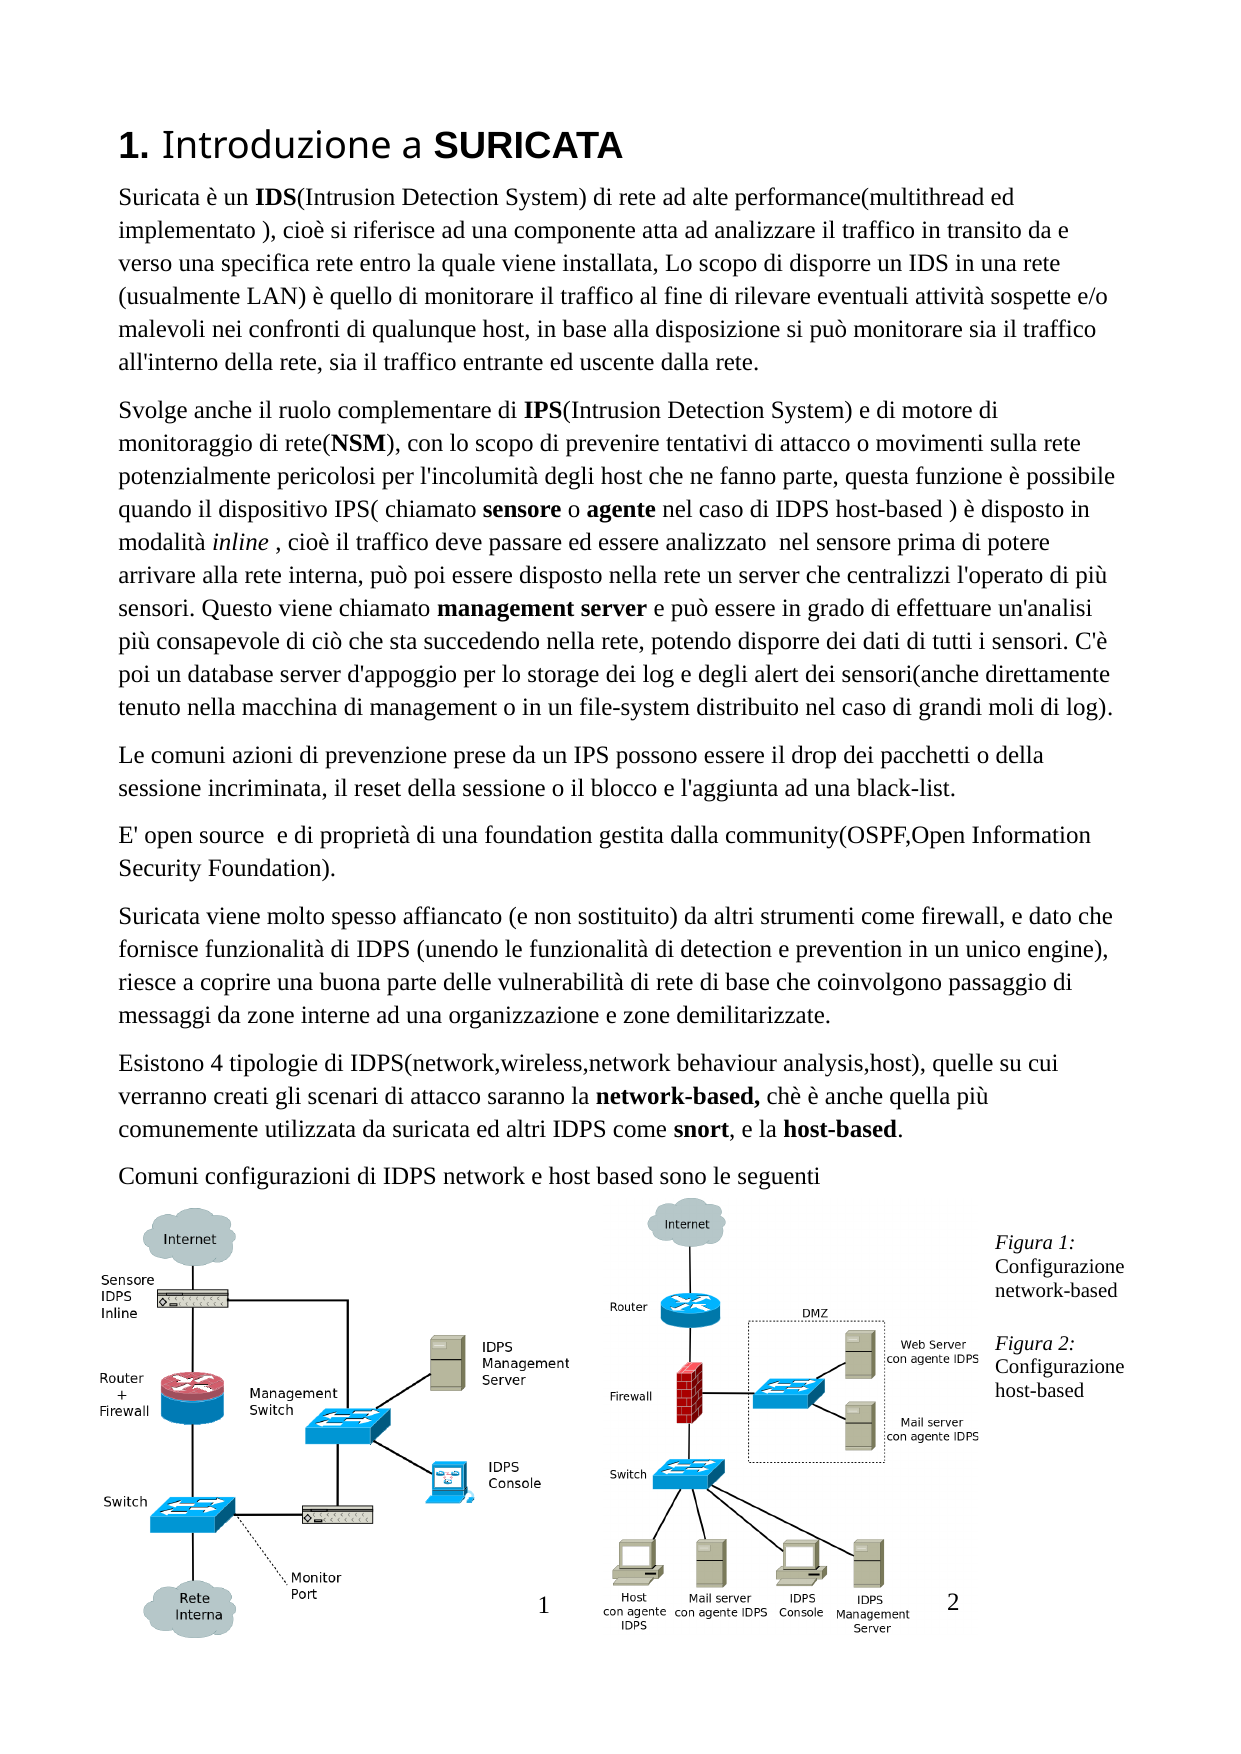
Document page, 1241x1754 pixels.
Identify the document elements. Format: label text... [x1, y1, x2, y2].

text E' open source e di proprietà di una foundation gestita dalla community(OSPF,Open Information Security Foundation). [118, 820, 1122, 882]
text Svolge anche il ruolo complementare di IPS(Intrusion Detection System) e di motore di monitoraggio di rete(NSM), con lo scopo di prevenire tentativi di attacco o movimenti sulla rete potenzialmente pericolosi per l'incolumità degli host che ne fanno parte, questa funzione è possibile quando il dispositivo IPS( chiamato sensore o agente nel caso di IDPS host-based ) è disposto in modalità inline , cioè il traffico deve passare ed essere analizzato nel sensore prima di potere arrivare alla rete interna, può poi essere disposto nella rete un server che centralizzi l'operato di più sensori. Questo viene chiamato management server e può essere in grado di effettuare un'analisi più consapevole di ciò che sta succedendo nella rete, potendo disporre dei dati di tutti i sensori. C'è poi un database server d'appoggio per lo storage dei log e degli alert dei sensori(anche direttamente tenuto nella macchina di management o in un file-system distribuito nel caso di grandi moli di log). [118, 395, 1122, 721]
subtitle Introduzione a SURICATA [118, 118, 1122, 170]
text Suricata viene molto spesso affiancato (e non sostituito) da altri strumenti come firewall, e dato che fornisce funzionalità di IDPS (unendo le funzionalità di detection e prevention in un unico engine), riesce a coprire una buona parte delle vulnerabilità di rete di base che coinvolgono passaggio di messaggi da zone interne ad una organizzazione e zone demilitarizzate. [118, 901, 1122, 1029]
picture [100, 1208, 569, 1638]
text Comuni configurazioni di IDPS network e host based sono le seguenti [118, 1161, 1122, 1190]
text Esistono 4 tipologie di IDPS(network,wireless,network behaviour analysis,host), quelle su cui verranno creati gli scenari di attacco saranno la network-based, chè è anche quella più comunemente utilizzata da suricata ed altri IDPS come snort, e la host-based. [118, 1048, 1122, 1142]
text Le comuni azioni di prevenzione prese da un IPS possono essere il drop dei pacchetti o della sessione incriminata, il reset della sessione o il blocco e l'aggiunta ad una black-list. [118, 740, 1122, 802]
picture [603, 1198, 979, 1635]
text Suricata è un IDS(Intrusion Detection System) di rete ad alte performance(multithread ed implementato ), cioè si riferisce ad una componente atta ad analizzare il traffico in transito da e verso una specifica rete entro la quale viene installata, Lo scopo di disporre un IDS in una rete (usualmente LAN) è quello di monitorare il traffico al fine di rilevare eventuali attività sospette e/o malevoli nei confronti di qualunque host, in base alla disposizione si può monitorare sia il traffico all'interno della rete, sia il traffico entrante ed uscente dalla rete. [118, 182, 1122, 376]
